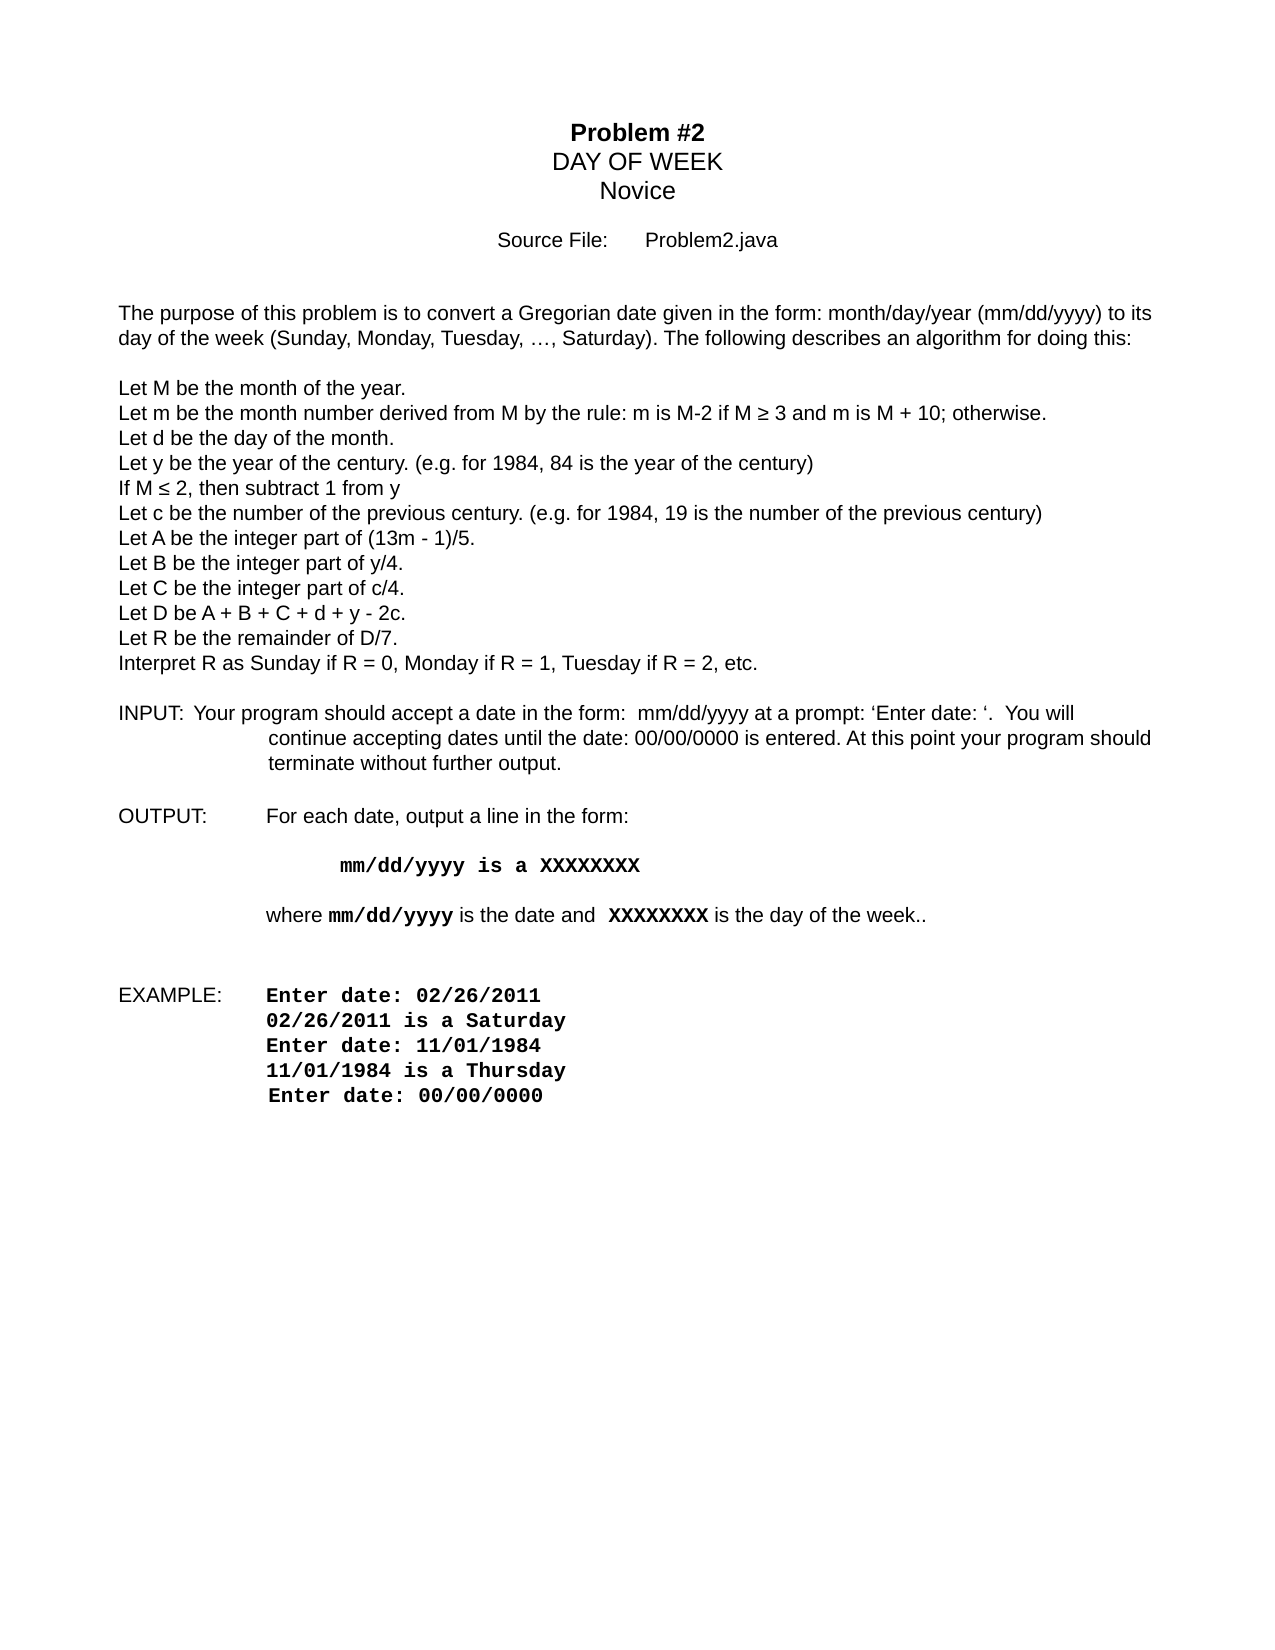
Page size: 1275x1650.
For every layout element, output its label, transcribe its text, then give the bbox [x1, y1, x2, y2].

text Enter date: 00/00/0000 [193, 1083, 1157, 1108]
text Source File: Problem2.java [118, 228, 1157, 252]
text Let y be the year of the century. (e.g. for 1984, 84 is the year of the century) [118, 450, 1157, 475]
text Let M be the month of the year. [118, 375, 1157, 400]
text The purpose of this problem is to convert a Gregorian date given in the form: month/day/year (mm/dd/yyyy) to its day of the week (Sunday, Monday, Tuesday, …, Saturday). The following describes an algorithm for doing this: [118, 300, 1157, 350]
text OUTPUT: For each date, output a line in the form: [118, 803, 1157, 828]
text Interpret R as Sunday if R = 0, Monday if R = 1, Tuesday if R = 2, etc. [118, 650, 1157, 675]
text Problem #2 [118, 118, 1157, 147]
text mm/dd/yyyy is a XXXXXXXX [118, 853, 1157, 878]
text Let B be the integer part of y/4. [118, 550, 1157, 575]
text Let D be A + B + C + d + y - 2c. [118, 600, 1157, 625]
text Let R be the remainder of D/7. [118, 625, 1157, 650]
text Let m be the month number derived from M by the rule: m is M-2 if M ≥ 3 and m is M + 10; otherwise. [118, 400, 1157, 425]
text Let C be the integer part of c/4. [118, 575, 1157, 600]
text Let A be the integer part of (13m - 1)/5. [118, 525, 1157, 550]
text Novice [118, 176, 1157, 204]
text 02/26/2011 is a Saturday [118, 1008, 1157, 1033]
text INPUT: Your program should accept a date in the form: mm/dd/yyyy at a prompt: ‘Enter date: ‘. You will continue accepting dates until the date: 00/00/0000 is entered. At this point your program should terminate without further output. [118, 700, 1157, 775]
text Let c be the number of the previous century. (e.g. for 1984, 19 is the number of the previous century) [118, 500, 1157, 525]
text EXAMPLE: Enter date: 02/26/2011 [118, 982, 1157, 1008]
text If M ≤ 2, then subtract 1 from y [118, 475, 1157, 500]
text DAY OF WEEK [118, 147, 1157, 176]
text Enter date: 11/01/1984 [118, 1033, 1157, 1058]
text Let d be the day of the month. [118, 425, 1157, 450]
text 11/01/1984 is a Thursday [118, 1058, 1157, 1083]
text where mm/dd/yyyy is the date and XXXXXXXX is the day of the week.. [118, 903, 1157, 929]
